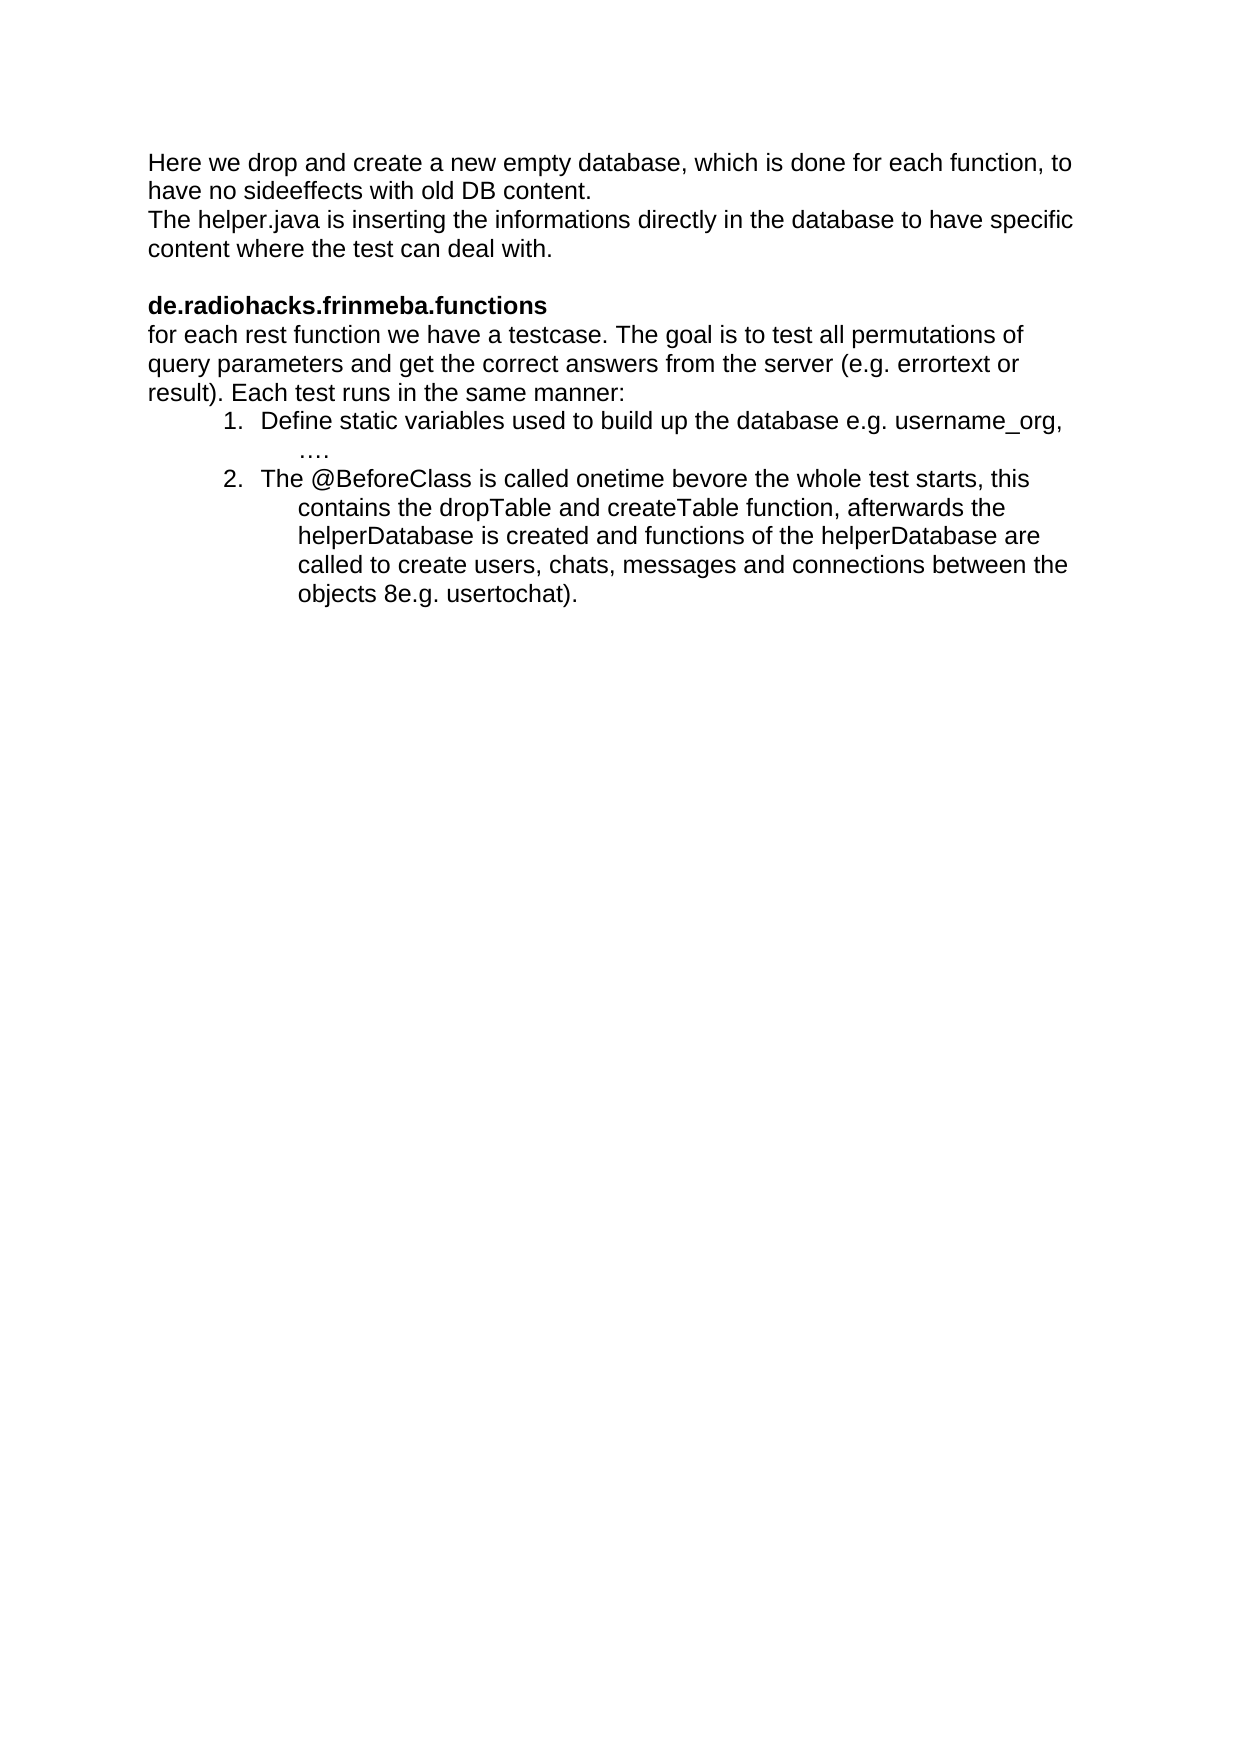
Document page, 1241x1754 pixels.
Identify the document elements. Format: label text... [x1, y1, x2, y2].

list Define static variables used to build up the database e.g. username_org, …. [223, 406, 1093, 464]
text The helper.java is inserting the informations directly in the database to have specific content where the test can deal with. [148, 205, 1093, 263]
text de.radiohacks.frinmeba.functions [148, 291, 1093, 320]
list The @BeforeClass is called onetime bevore the whole test starts, this contains the dropTable and createTable function, afterwards the helperDatabase is created and functions of the helperDatabase are called to create users, chats, messages and connections between the objects 8e.g. usertochat). [223, 464, 1093, 608]
text Here we drop and create a new empty database, which is done for each function, to have no sideeffects with old DB content. [148, 148, 1093, 205]
text for each rest function we have a testcase. The goal is to test all permutations of query parameters and get the correct answers from the server (e.g. errortext or result). Each test runs in the same manner: [148, 320, 1093, 406]
